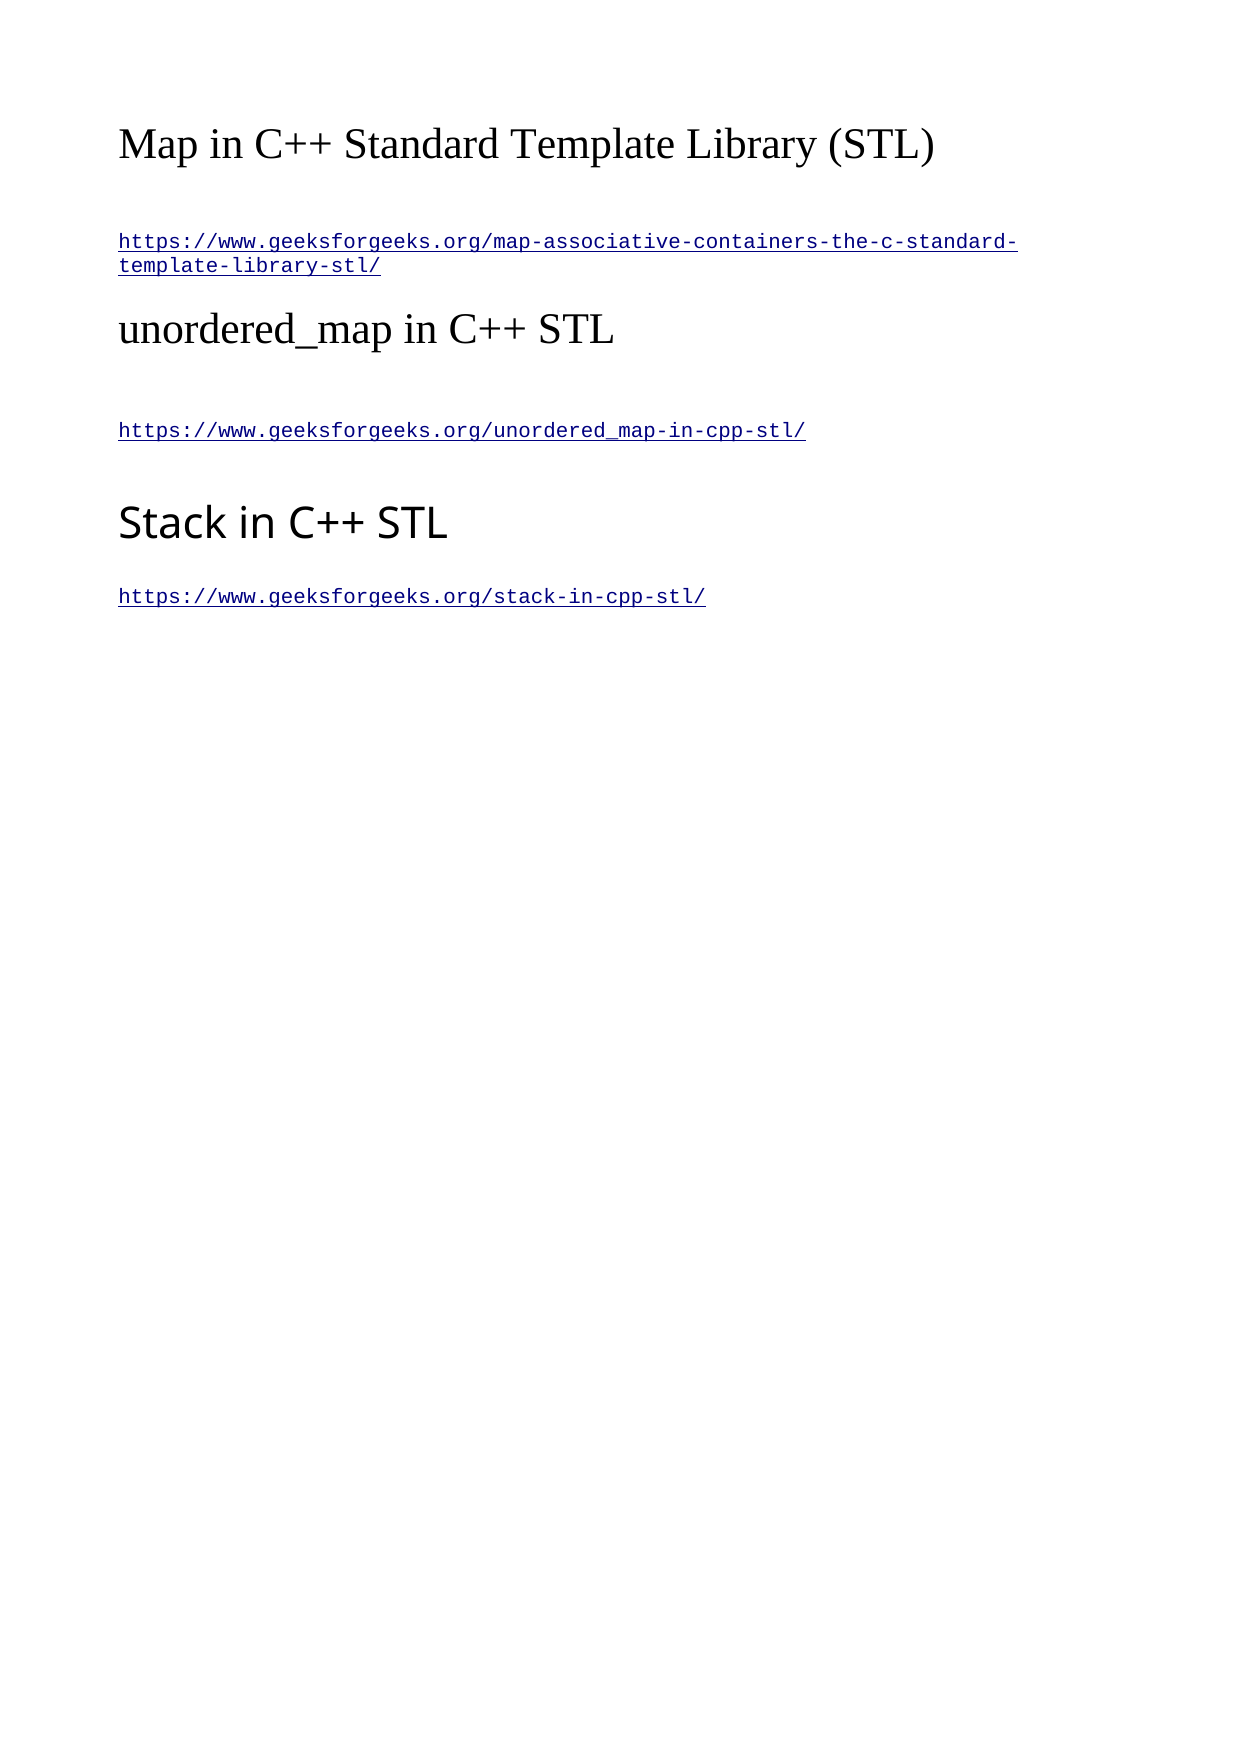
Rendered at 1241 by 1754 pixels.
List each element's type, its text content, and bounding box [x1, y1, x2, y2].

text https://www.geeksforgeeks.org/unordered_map-in-cpp-stl/ [118, 420, 1122, 444]
subtitle Stack in C++ STL [118, 491, 1122, 551]
subtitle Map in C++ Standard Template Library (STL) [118, 118, 1122, 168]
subtitle unordered_map in C++ STL [118, 302, 1122, 353]
text https://www.geeksforgeeks.org/map-associative-containers-the-c-standard-template-library-stl/ [118, 232, 1122, 279]
text https://www.geeksforgeeks.org/stack-in-cpp-stl/ [118, 586, 1122, 610]
